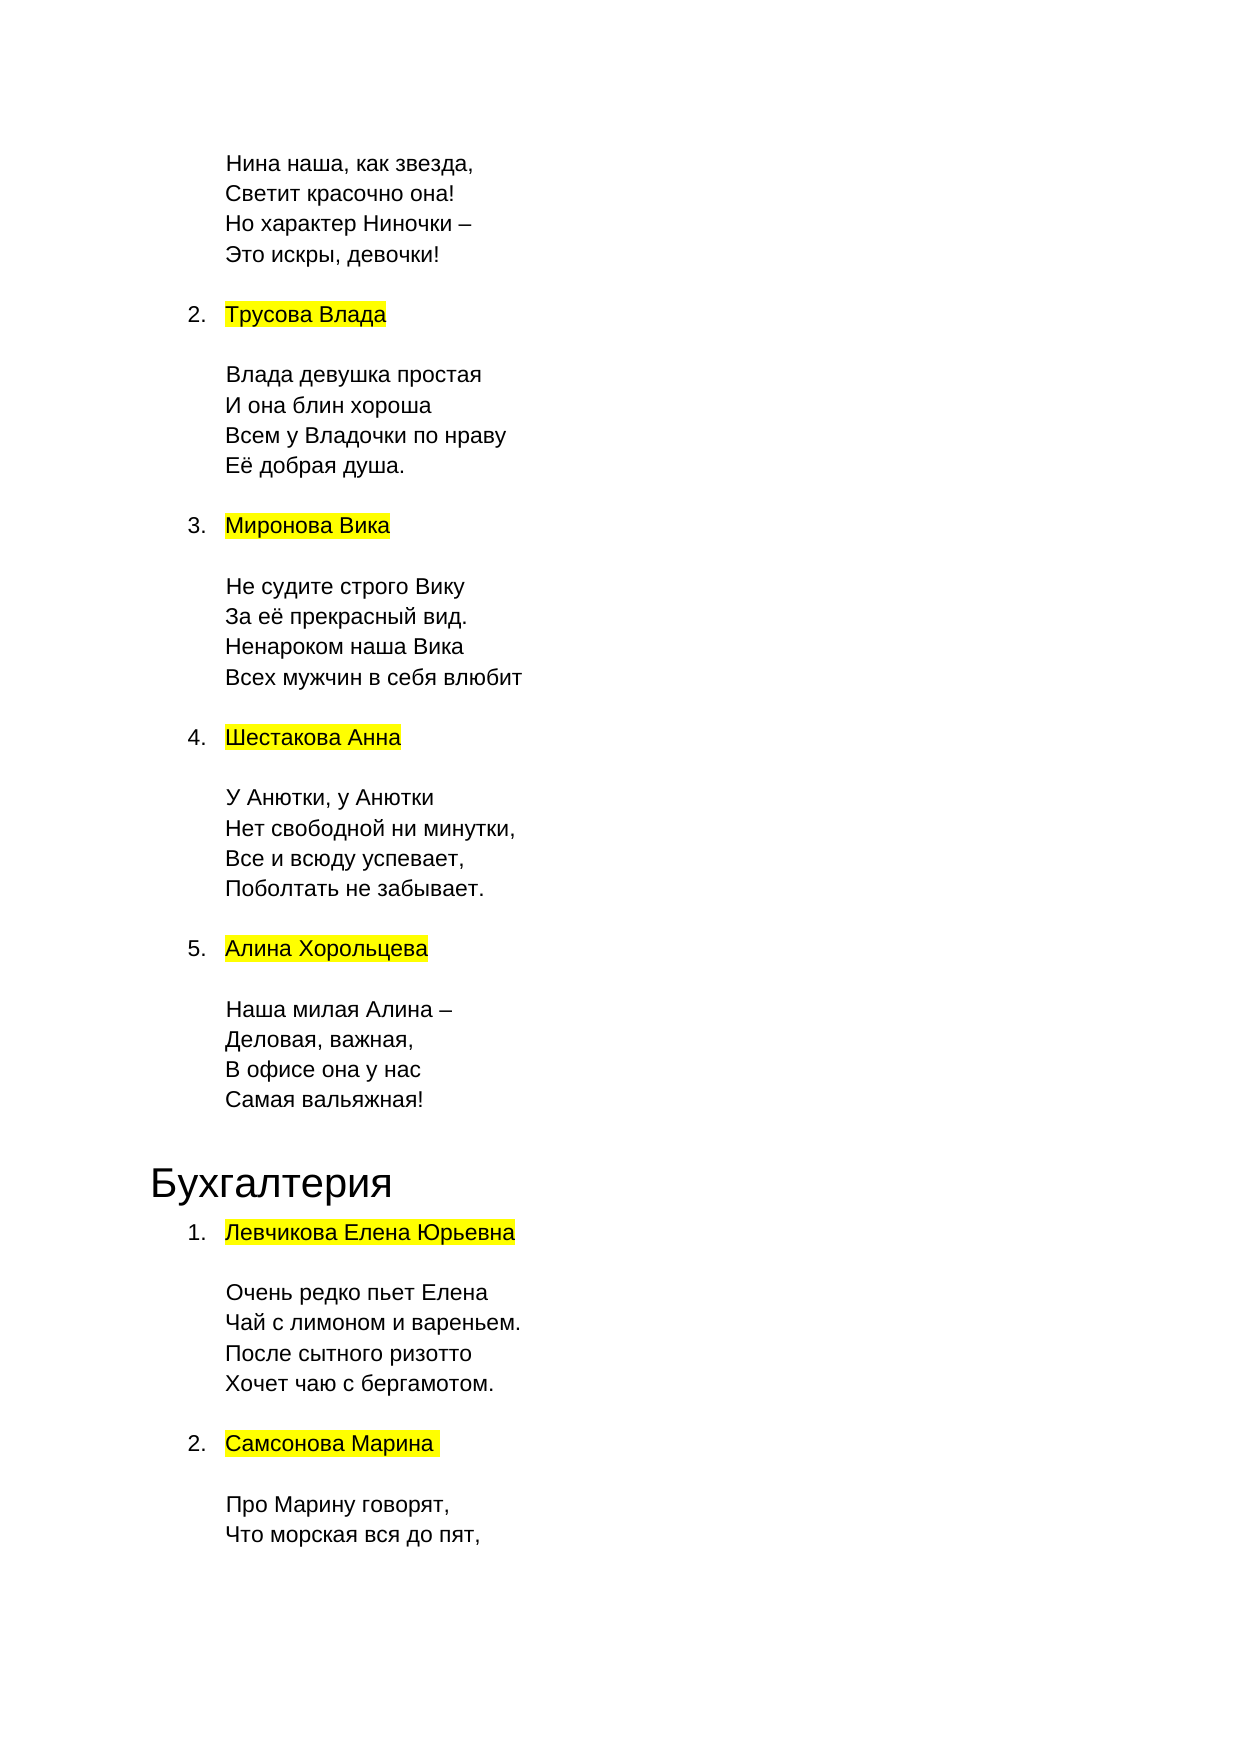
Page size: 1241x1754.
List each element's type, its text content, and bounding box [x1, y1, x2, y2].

list Левчикова Елена Юрьевна [187, 1219, 1090, 1245]
list Шестакова Анна [187, 724, 1090, 750]
list Алина Хорольцева [187, 935, 1090, 962]
text Про Марину говорят, Что морская вся до пят, [187, 1491, 1090, 1547]
text Не судите строго Вику За её прекрасный вид. Ненароком наша Вика Всех мужчин в себя влюбит [187, 573, 1090, 690]
list Миронова Вика [187, 512, 1090, 539]
subtitle Бухгалтерия [150, 1158, 1090, 1206]
text У Анютки, у Анютки Нет свободной ни минутки, Все и всюду успевает, Поболтать не забывает. [187, 784, 1090, 901]
text Наша милая Алина – Деловая, важная, В офисе она у нас Самая вальяжная! [187, 996, 1090, 1113]
text Влада девушка простая [187, 361, 1090, 388]
text И она блин хороша Всем у Владочки по нраву Её добрая душа. [187, 392, 1090, 478]
list Самсонова Марина [187, 1430, 1090, 1457]
list Трусова Влада [187, 301, 1090, 327]
text Нина наша, как звезда, Светит красочно она! Но характер Ниночки – Это искры, девочки! [187, 150, 1090, 267]
text Очень редко пьет Елена Чай с лимоном и вареньем. После сытного ризотто Хочет чаю с бергамотом. [187, 1279, 1090, 1396]
